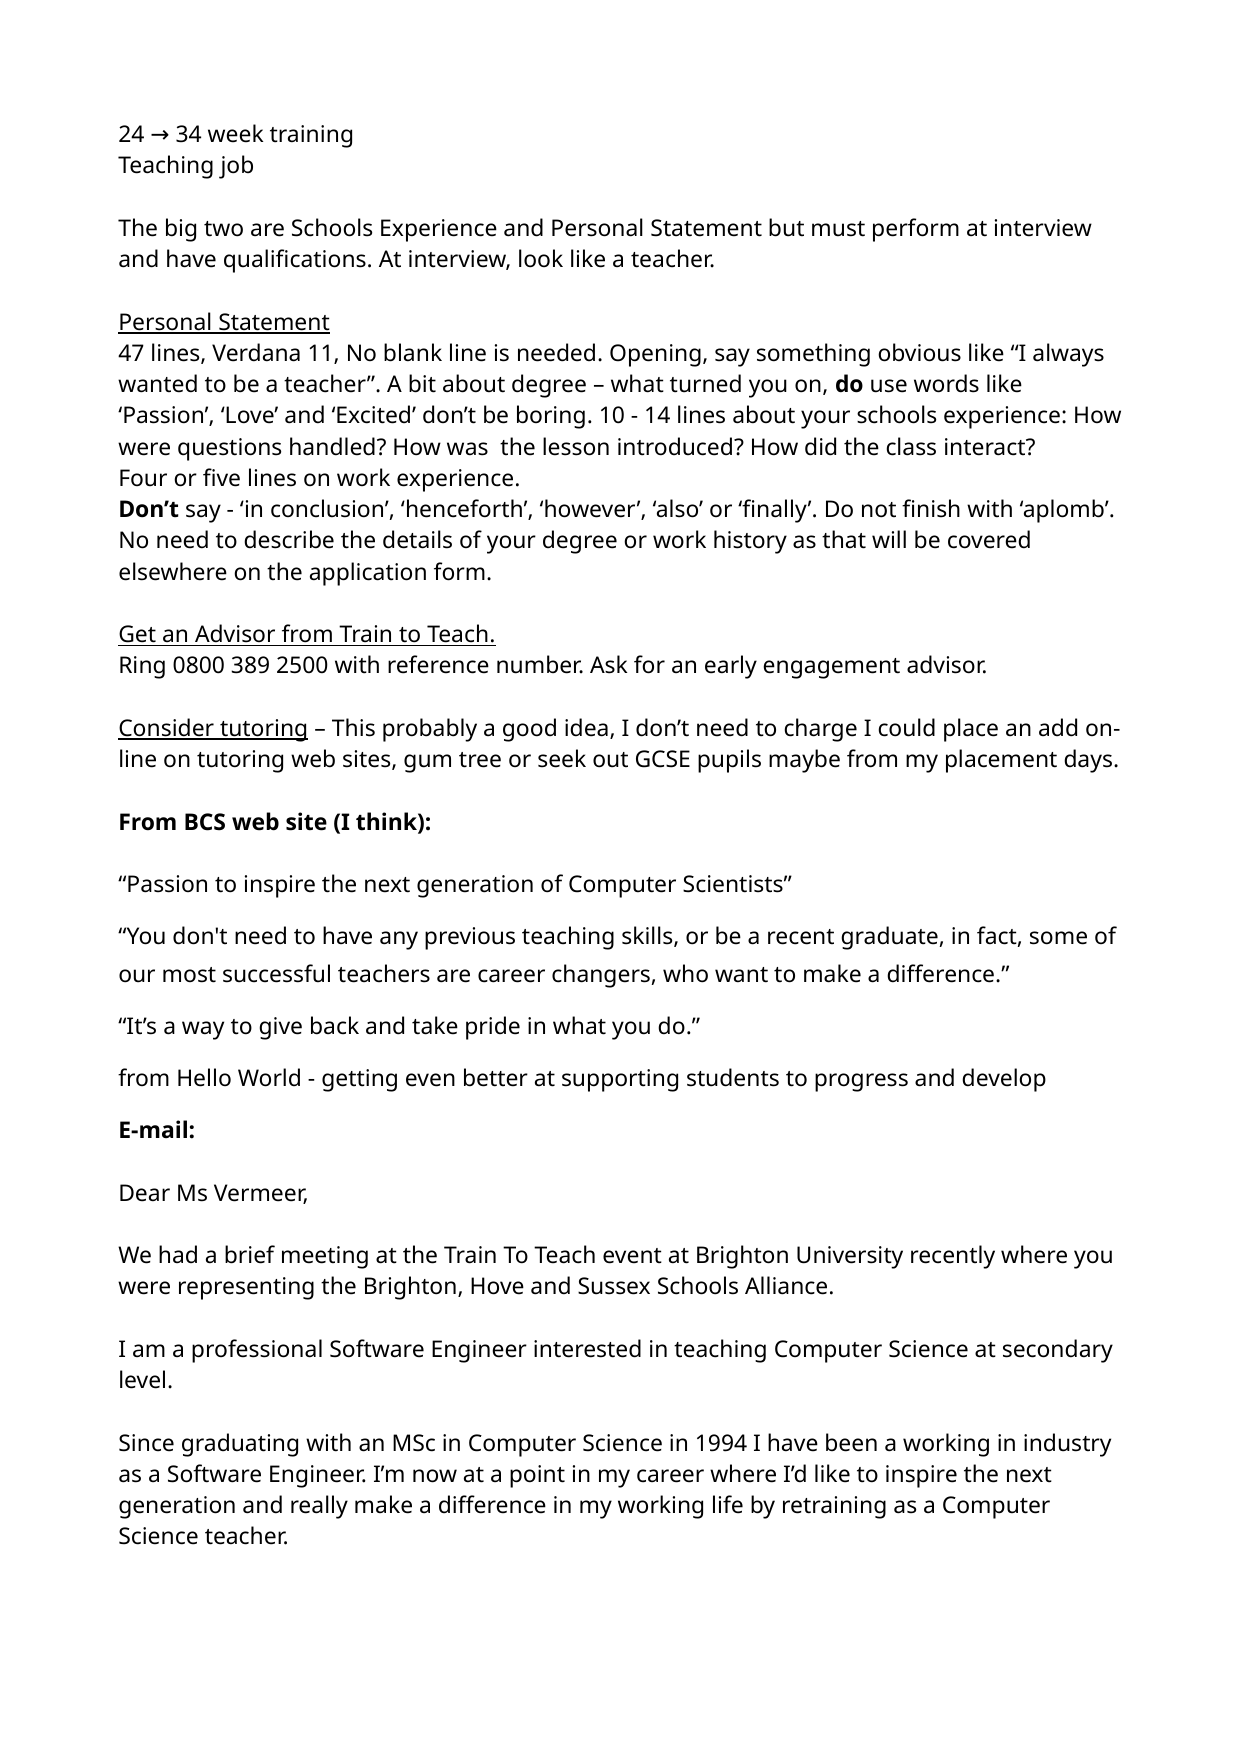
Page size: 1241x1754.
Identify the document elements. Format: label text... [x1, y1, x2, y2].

text “It’s a way to give back and take pride in what you do.” [118, 1010, 1122, 1041]
text 47 lines, Verdana 11, No blank line is needed. Opening, say something obvious like “I always wanted to be a teacher”. A bit about degree – what turned you on, do use words like ‘Passion’, ‘Love’ and ‘Excited’ don’t be boring. 10 - 14 lines about your schools experience: How were questions handled? How was the lesson introduced? How did the class interact? [118, 337, 1122, 462]
text from Hello World - getting even better at supporting students to progress and develop [118, 1062, 1122, 1093]
text Don’t say - ‘in conclusion’, ‘henceforth’, ‘however’, ‘also’ or ‘finally’. Do not finish with ‘aplomb’. [118, 493, 1122, 524]
text Four or five lines on work experience. [118, 462, 1122, 493]
text We had a brief meeting at the Train To Teach event at Brighton University recently where you were representing the Brighton, Hove and Sussex Schools Alliance. [118, 1239, 1122, 1301]
text “You don't need to have any previous teaching skills, or be a recent graduate, in fact, some of our most successful teachers are career changers, who want to make a difference.” [118, 920, 1122, 989]
text Teaching job [118, 149, 1122, 181]
text “Passion to inspire the next generation of Computer Scientists” [118, 868, 1122, 899]
text E-mail: [118, 1114, 1122, 1145]
text Since graduating with an MSc in Computer Science in 1994 I have been a working in industry as a Software Engineer. I’m now at a point in my career where I’d like to inspire the next generation and really make a difference in my working life by retraining as a Computer Science teacher. [118, 1426, 1122, 1551]
text I am a professional Software Engineer interested in teaching Computer Science at secondary level. [118, 1333, 1122, 1395]
text Personal Statement [118, 306, 1122, 337]
text Dear Ms Vermeer, [118, 1176, 1122, 1208]
text Consider tutoring – This probably a good idea, I don’t need to charge I could place an add on-line on tutoring web sites, gum tree or seek out GCSE pupils maybe from my placement days. [118, 712, 1122, 774]
text The big two are Schools Experience and Personal Statement but must perform at interview and have qualifications. At interview, look like a teacher. [118, 212, 1122, 274]
text No need to describe the details of your degree or work history as that will be covered elsewhere on the application form. [118, 524, 1122, 587]
text From BCS web site (I think): [118, 806, 1122, 837]
text Ring 0800 389 2500 with reference number. Ask for an early engagement advisor. [118, 649, 1122, 681]
text 24 → 34 week training [118, 118, 1122, 149]
text Get an Advisor from Train to Teach. [118, 618, 1122, 649]
